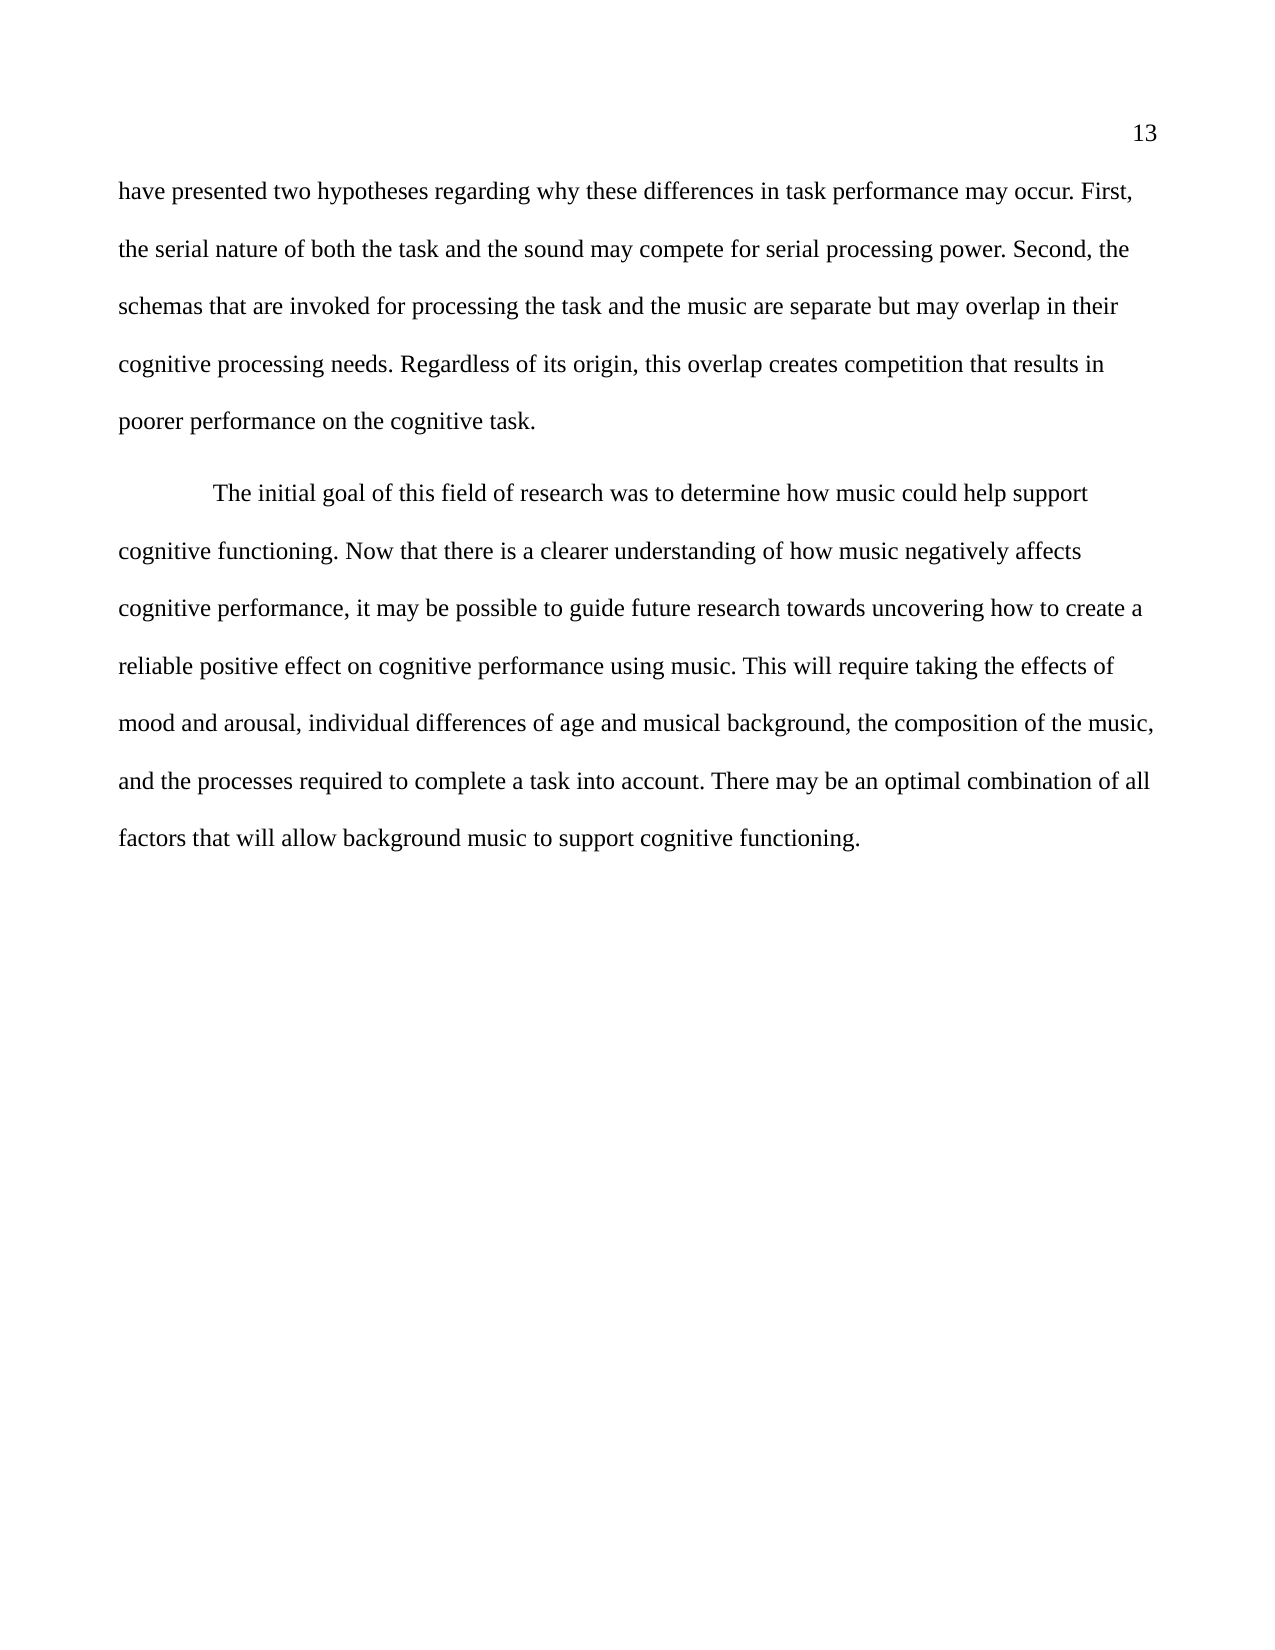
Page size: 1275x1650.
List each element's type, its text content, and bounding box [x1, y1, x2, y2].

text The initial goal of this field of research was to determine how music could help support cognitive functioning. Now that there is a clearer understanding of how music negatively affects cognitive performance, it may be possible to guide future research towards uncovering how to create a reliable positive effect on cognitive performance using music. This will require taking the effects of mood and arousal, individual differences of age and musical background, the composition of the music, and the processes required to complete a task into account. There may be an optimal combination of all factors that will allow background music to support cognitive functioning. [118, 478, 1157, 852]
text have presented two hypotheses regarding why these differences in task performance may occur. First, the serial nature of both the task and the sound may compete for serial processing power. Second, the schemas that are invoked for processing the task and the music are separate but may overlap in their cognitive processing needs. Regardless of its origin, this overlap creates competition that results in poorer performance on the cognitive task. [118, 176, 1157, 435]
